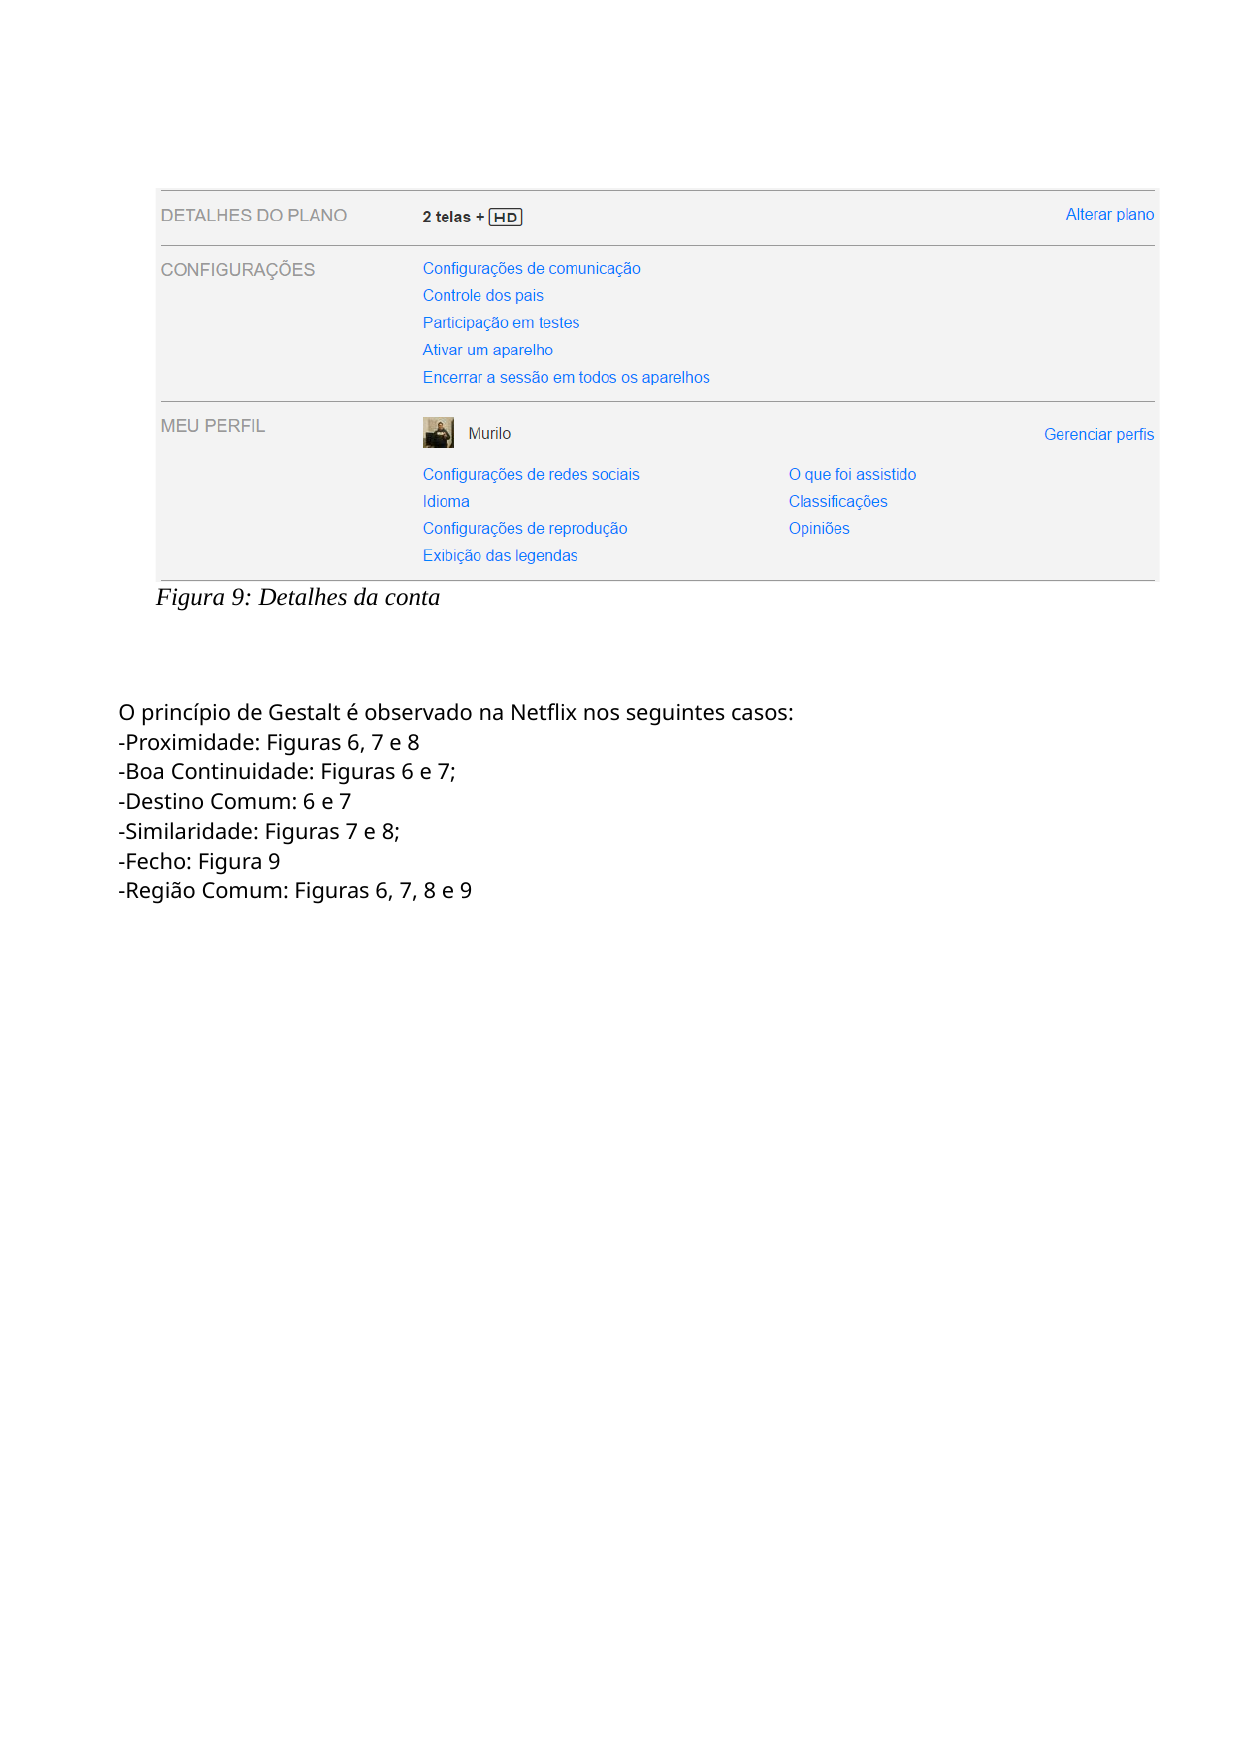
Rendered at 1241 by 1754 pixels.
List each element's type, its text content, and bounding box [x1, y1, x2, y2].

text -Fecho: Figura 9 [118, 846, 1122, 875]
picture [155, 188, 1160, 582]
text -Proximidade: Figuras 6, 7 e 8 [118, 726, 1122, 756]
text Figura 9: Detalhes da conta [156, 582, 1159, 610]
text -Boa Continuidade: Figuras 6 e 7; [118, 756, 1122, 786]
text -Região Comum: Figuras 6, 7, 8 e 9 [118, 875, 1122, 905]
text O princípio de Gestalt é observado na Netflix nos seguintes casos: [118, 697, 1122, 726]
text -Similaridade: Figuras 7 e 8; [118, 816, 1122, 846]
text -Destino Comum: 6 e 7 [118, 786, 1122, 816]
